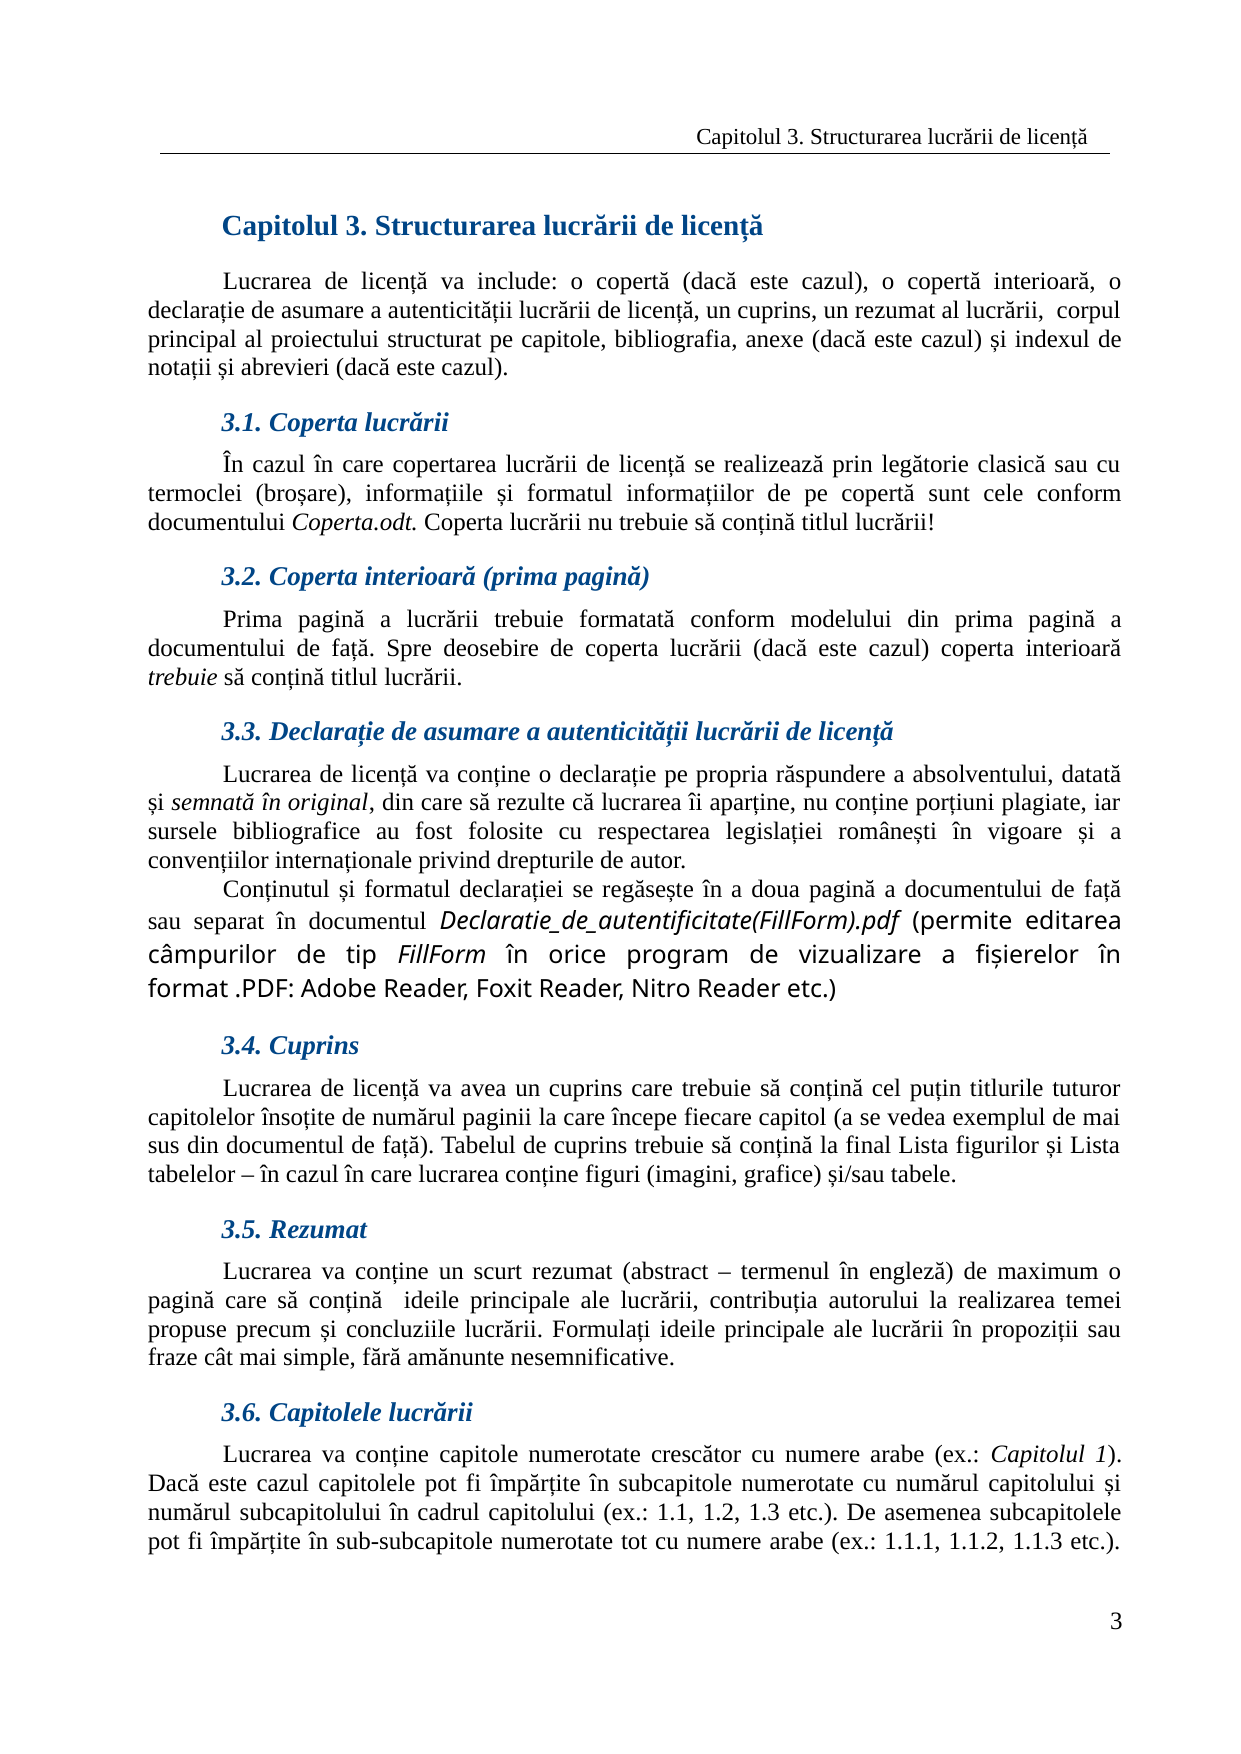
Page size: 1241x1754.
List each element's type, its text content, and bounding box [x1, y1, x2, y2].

text Lucrarea va conține un scurt rezumat (abstract – termenul în engleză) de maximum o pagină care să conțină ideile principale ale lucrării, contribuția autorului la realizarea temei propuse precum și concluziile lucrării. Formulați ideile principale ale lucrării în propoziții sau fraze cât mai simple, fără amănunte nesemnificative. [148, 1256, 1122, 1371]
subtitle Coperta interioară (prima pagină) [221, 561, 1122, 592]
subtitle Declarație de asumare a autenticității lucrării de licență [221, 715, 1122, 746]
list Prima pagină a lucrării trebuie formatată conform modelului din prima pagină a documentului de față. Spre deosebire de coperta lucrării (dacă este cazul) coperta interioară trebuie să conțină titlul lucrării. [148, 604, 1122, 690]
text Conținutul și formatul declarației se regăsește în a doua pagină a documentului de față sau separat în documentul Declaratie_de_autentificitate(FillForm).pdf (permite editarea câmpurilor de tip FillForm în orice program de vizualizare a fișierelor în format .PDF: Adobe Reader, Foxit Reader, Nitro Reader etc.) [148, 874, 1122, 1004]
subtitle Structurarea lucrării de licență [221, 208, 1122, 241]
text Lucrarea de licență va avea un cuprins care trebuie să conțină cel puțin titlurile tuturor capitolelor însoțite de numărul paginii la care începe fiecare capitol (a se vedea exemplul de mai sus din documentul de față). Tabelul de cuprins trebuie să conțină la final Lista figurilor și Lista tabelelor – în cazul în care lucrarea conține figuri (imagini, grafice) și/sau tabele. [148, 1073, 1122, 1188]
text Lucrarea de licență va conține o declarație pe propria răspundere a absolventului, datată și semnată în original, din care să rezulte că lucrarea îi aparține, nu conține porțiuni plagiate, iar sursele bibliografice au fost folosite cu respectarea legislației românești în vigoare și a convențiilor internaționale privind drepturile de autor. [148, 759, 1122, 874]
text Lucrarea de licență va include: o copertă (dacă este cazul), o copertă interioară, o declarație de asumare a autenticității lucrării de licență, un cuprins, un rezumat al lucrării, corpul principal al proiectului structurat pe capitole, bibliografia, anexe (dacă este cazul) și indexul de notații și abrevieri (dacă este cazul). [148, 266, 1122, 381]
subtitle Rezumat [221, 1213, 1122, 1244]
subtitle Capitolele lucrării [221, 1396, 1122, 1427]
text Lucrarea va conține capitole numerotate crescător cu numere arabe (ex.: Capitolul 1). Dacă este cazul capitolele pot fi împărțite în subcapitole numerotate cu numărul capitolului și numărul subcapitolului în cadrul capitolului (ex.: 1.1, 1.2, 1.3 etc.). De asemenea subcapitolele pot fi împărțite în sub-subcapitole numerotate tot cu numere arabe (ex.: 1.1.1, 1.1.2, 1.1.3 etc.). [148, 1439, 1122, 1554]
subtitle Coperta lucrării [221, 406, 1122, 437]
text În cazul în care copertarea lucrării de licență se realizează prin legătorie clasică sau cu termoclei (broșare), informațiile și formatul informațiilor de pe copertă sunt cele conform documentului Coperta.odt. Coperta lucrării nu trebuie să conțină titlul lucrării! [148, 449, 1122, 536]
subtitle Cuprins [221, 1029, 1122, 1061]
